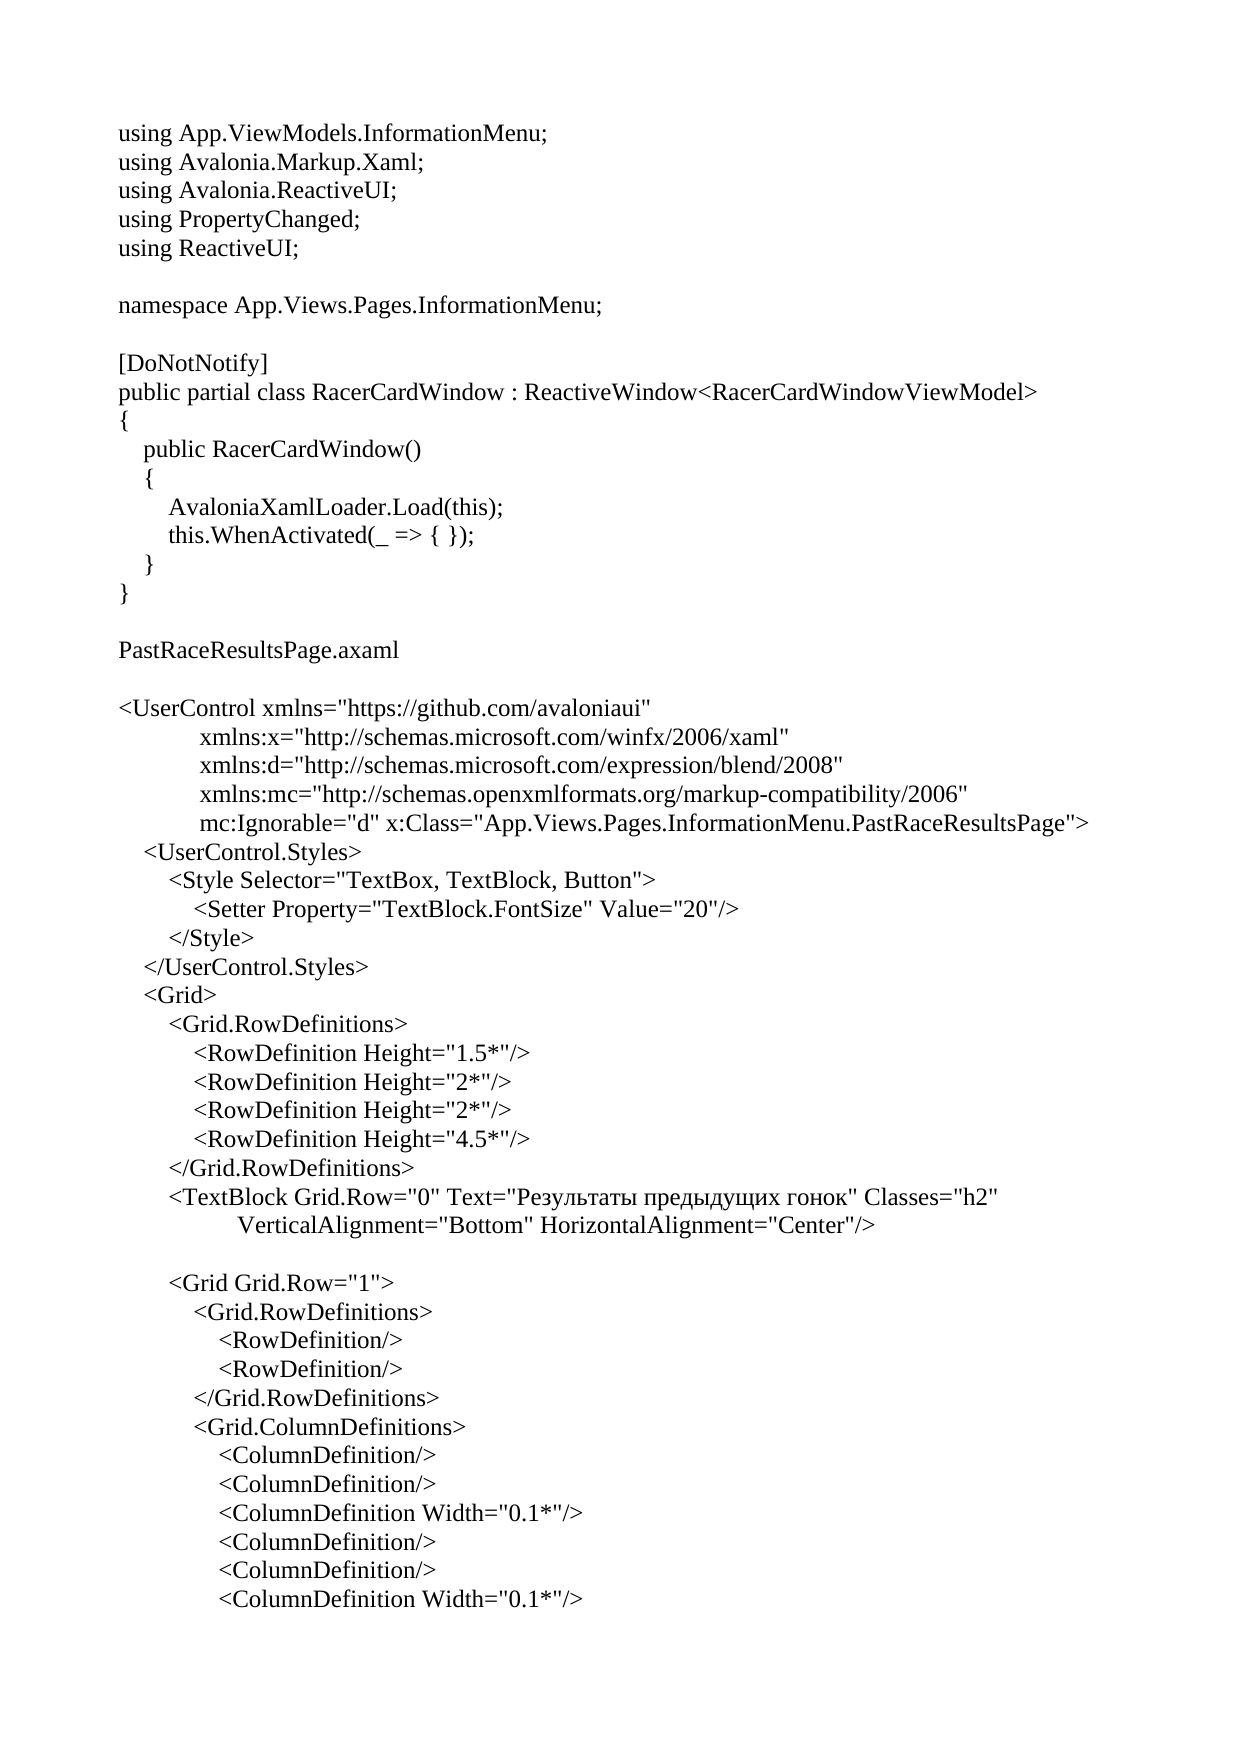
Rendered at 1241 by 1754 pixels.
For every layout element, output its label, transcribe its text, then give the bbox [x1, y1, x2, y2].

subtitle <UserControl xmlns="https://github.com/avaloniaui" xmlns:x="http://schemas.microsoft.com/winfx/2006/xaml" xmlns:d="http://schemas.microsoft.com/expression/blend/2008" xmlns:mc="http://schemas.openxmlformats.org/markup-compatibility/2006" mc:Ignorable="d" x:Class="App.Views.Pages.InformationMenu.PastRaceResultsPage"> <UserControl.Styles> <Style Selector="TextBox, TextBlock, Button"> <Setter Property="TextBlock.FontSize" Value="20"/> </Style> </UserControl.Styles> <Grid> <Grid.RowDefinitions> <RowDefinition Height="1.5*"/> <RowDefinition Height="2*"/> <RowDefinition Height="2*"/> <RowDefinition Height="4.5*"/> </Grid.RowDefinitions> <TextBlock Grid.Row="0" Text="Результаты предыдущих гонок" Classes="h2" VerticalAlignment="Bottom" HorizontalAlignment="Center"/> <Grid Grid.Row="1"> <Grid.RowDefinitions> <RowDefinition/> <RowDefinition/> </Grid.RowDefinitions> <Grid.ColumnDefinitions> <ColumnDefinition/> <ColumnDefinition/> <ColumnDefinition Width="0.1*"/> <ColumnDefinition/> <ColumnDefinition/> <ColumnDefinition Width="0.1*"/> [118, 693, 1122, 1613]
subtitle PastRaceResultsPage.axaml [118, 636, 1122, 693]
subtitle using App.ViewModels.InformationMenu; using Avalonia.Markup.Xaml; using Avalonia.ReactiveUI; using PropertyChanged; using ReactiveUI; namespace App.Views.Pages.InformationMenu; [DoNotNotify] public partial class RacerCardWindow : ReactiveWindow<RacerCardWindowViewModel> { public RacerCardWindow() { AvaloniaXamlLoader.Load(this); this.WhenActivated(_ => { }); } } [118, 118, 1122, 636]
